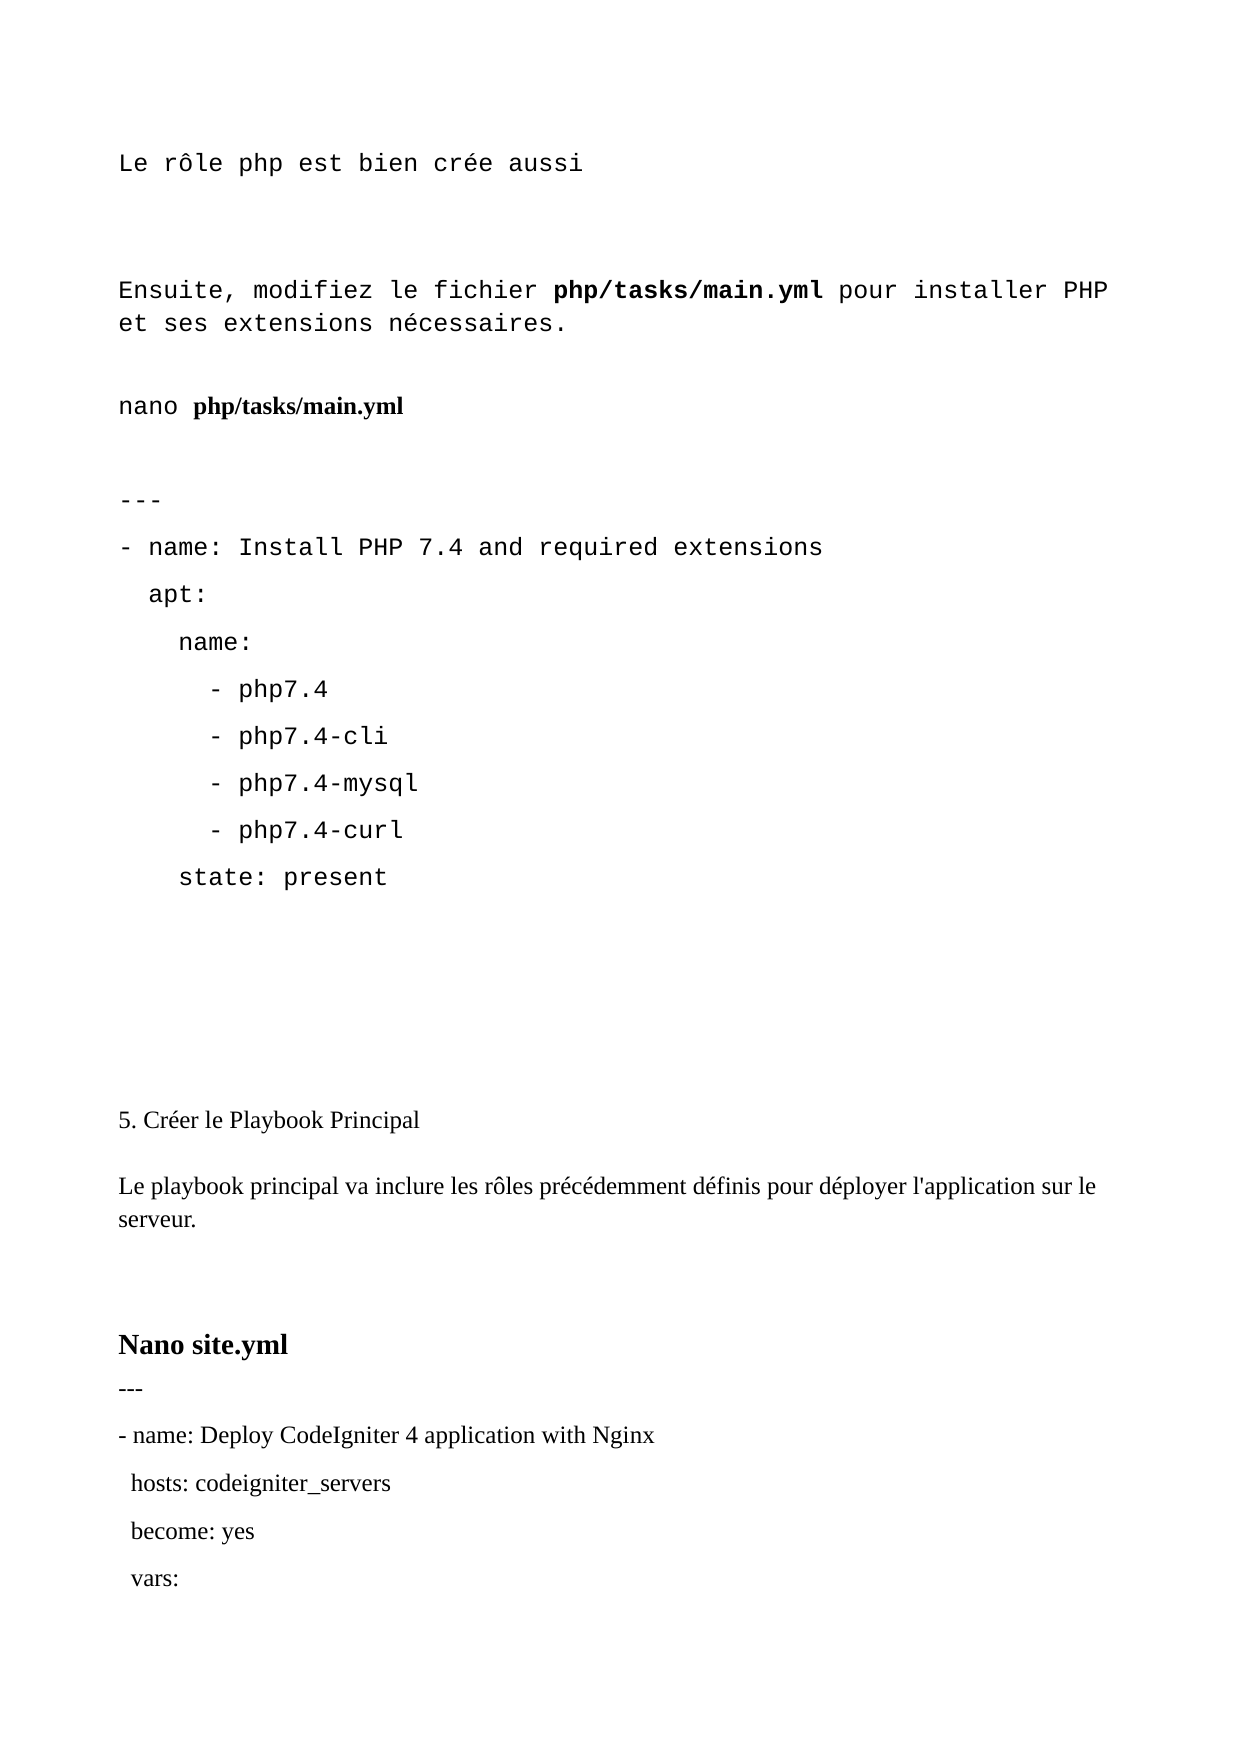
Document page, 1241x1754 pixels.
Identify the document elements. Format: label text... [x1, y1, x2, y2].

text vars: [118, 1563, 1122, 1592]
text apt: [118, 582, 1122, 610]
text name: [118, 629, 1122, 657]
text --- [118, 1373, 1122, 1402]
text hosts: codeigniter_servers [118, 1468, 1122, 1497]
text - php7.4-cli [118, 723, 1122, 752]
subtitle Nano site.yml [118, 1327, 1122, 1360]
text become: yes [118, 1516, 1122, 1544]
text - name: Install PHP 7.4 and required extensions [118, 535, 1122, 563]
text nano php/tasks/main.yml [118, 391, 1122, 422]
text 5. Créer le Playbook Principal Le playbook principal va inclure les rôles précédemment définis pour déployer l'application sur le serveur. [118, 1105, 1122, 1233]
text - name: Deploy CodeIgniter 4 application with Nginx [118, 1421, 1122, 1449]
text - php7.4 [118, 676, 1122, 704]
text --- [118, 488, 1122, 516]
text Le rôle php est bien crée aussi [118, 118, 1122, 212]
text - php7.4-mysql [118, 770, 1122, 799]
text Ensuite, modifiez le fichier php/tasks/main.yml pour installer PHP et ses extensions nécessaires. [118, 278, 1122, 372]
text state: present [118, 864, 1122, 991]
text - php7.4-curl [118, 817, 1122, 846]
